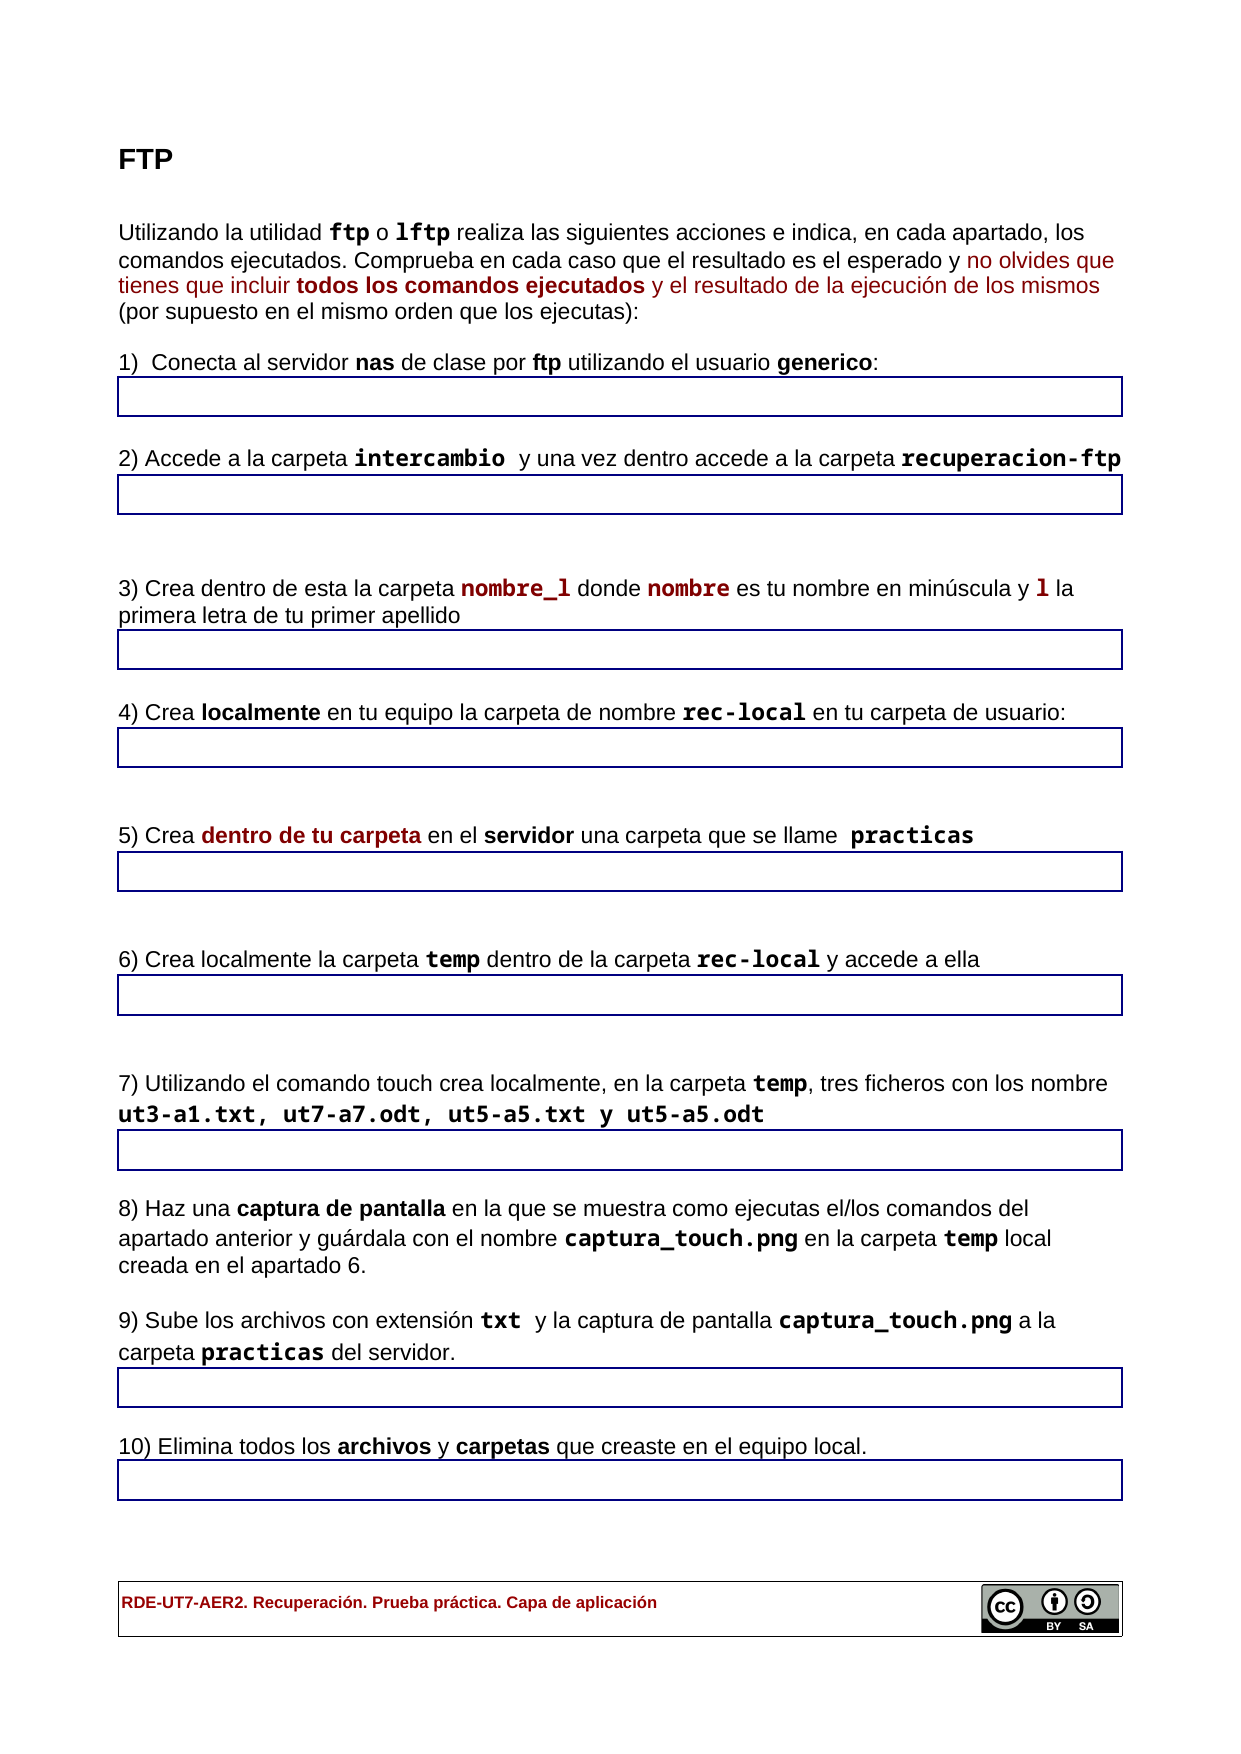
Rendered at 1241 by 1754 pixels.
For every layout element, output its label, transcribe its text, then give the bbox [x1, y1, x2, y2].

text 3) Crea dentro de esta la carpeta nombre_l donde nombre es tu nombre en minúscula y l la primera letra de tu primer apellido [118, 572, 1122, 629]
table_header [119, 1369, 1121, 1406]
text 5) Crea dentro de tu carpeta en el servidor una carpeta que se llame practicas [118, 819, 1122, 851]
table_header [119, 378, 1121, 415]
text 10) Elimina todos los archivos y carpetas que creaste en el equipo local. [118, 1434, 1122, 1459]
text 8) Haz una captura de pantalla en la que se muestra como ejecutas el/los comandos del apartado anterior y guárdala con el nombre captura_touch.png en la carpeta temp local creada en el apartado 6. [118, 1196, 1122, 1279]
table_header [119, 976, 1121, 1013]
table_header [119, 853, 1121, 890]
table_header [119, 476, 1121, 513]
text 7) Utilizando el comando touch crea localmente, en la carpeta temp, tres ficheros con los nombre ut3-a1.txt, ut7-a7.odt, ut5-a5.txt y ut5-a5.odt [118, 1067, 1122, 1129]
text 1) Conecta al servidor nas de clase por ftp utilizando el usuario generico: [118, 350, 1122, 376]
text 9) Sube los archivos con extensión txt y la captura de pantalla captura_touch.png a la carpeta practicas del servidor. [118, 1304, 1122, 1367]
text 4) Crea localmente en tu equipo la carpeta de nombre rec-local en tu carpeta de usuario: [118, 696, 1122, 727]
text 2) Accede a la carpeta intercambio y una vez dentro accede a la carpeta recuperacion-ftp [118, 442, 1122, 474]
table_header [119, 1461, 1121, 1498]
text 6) Crea localmente la carpeta temp dentro de la carpeta rec-local y accede a ella [118, 943, 1122, 974]
table_header [119, 729, 1121, 766]
table_header [119, 631, 1121, 668]
subtitle FTP [118, 143, 1122, 176]
text Utilizando la utilidad ftp o lftp realiza las siguientes acciones e indica, en cada apartado, los comandos ejecutados. Comprueba en cada caso que el resultado es el esperado y no olvides que tienes que incluir todos los comandos ejecutados y el resultado de la ejecución de los mismos (por supuesto en el mismo orden que los ejecutas): [118, 216, 1122, 324]
table_header [119, 1131, 1121, 1168]
picture [981, 1584, 1119, 1633]
